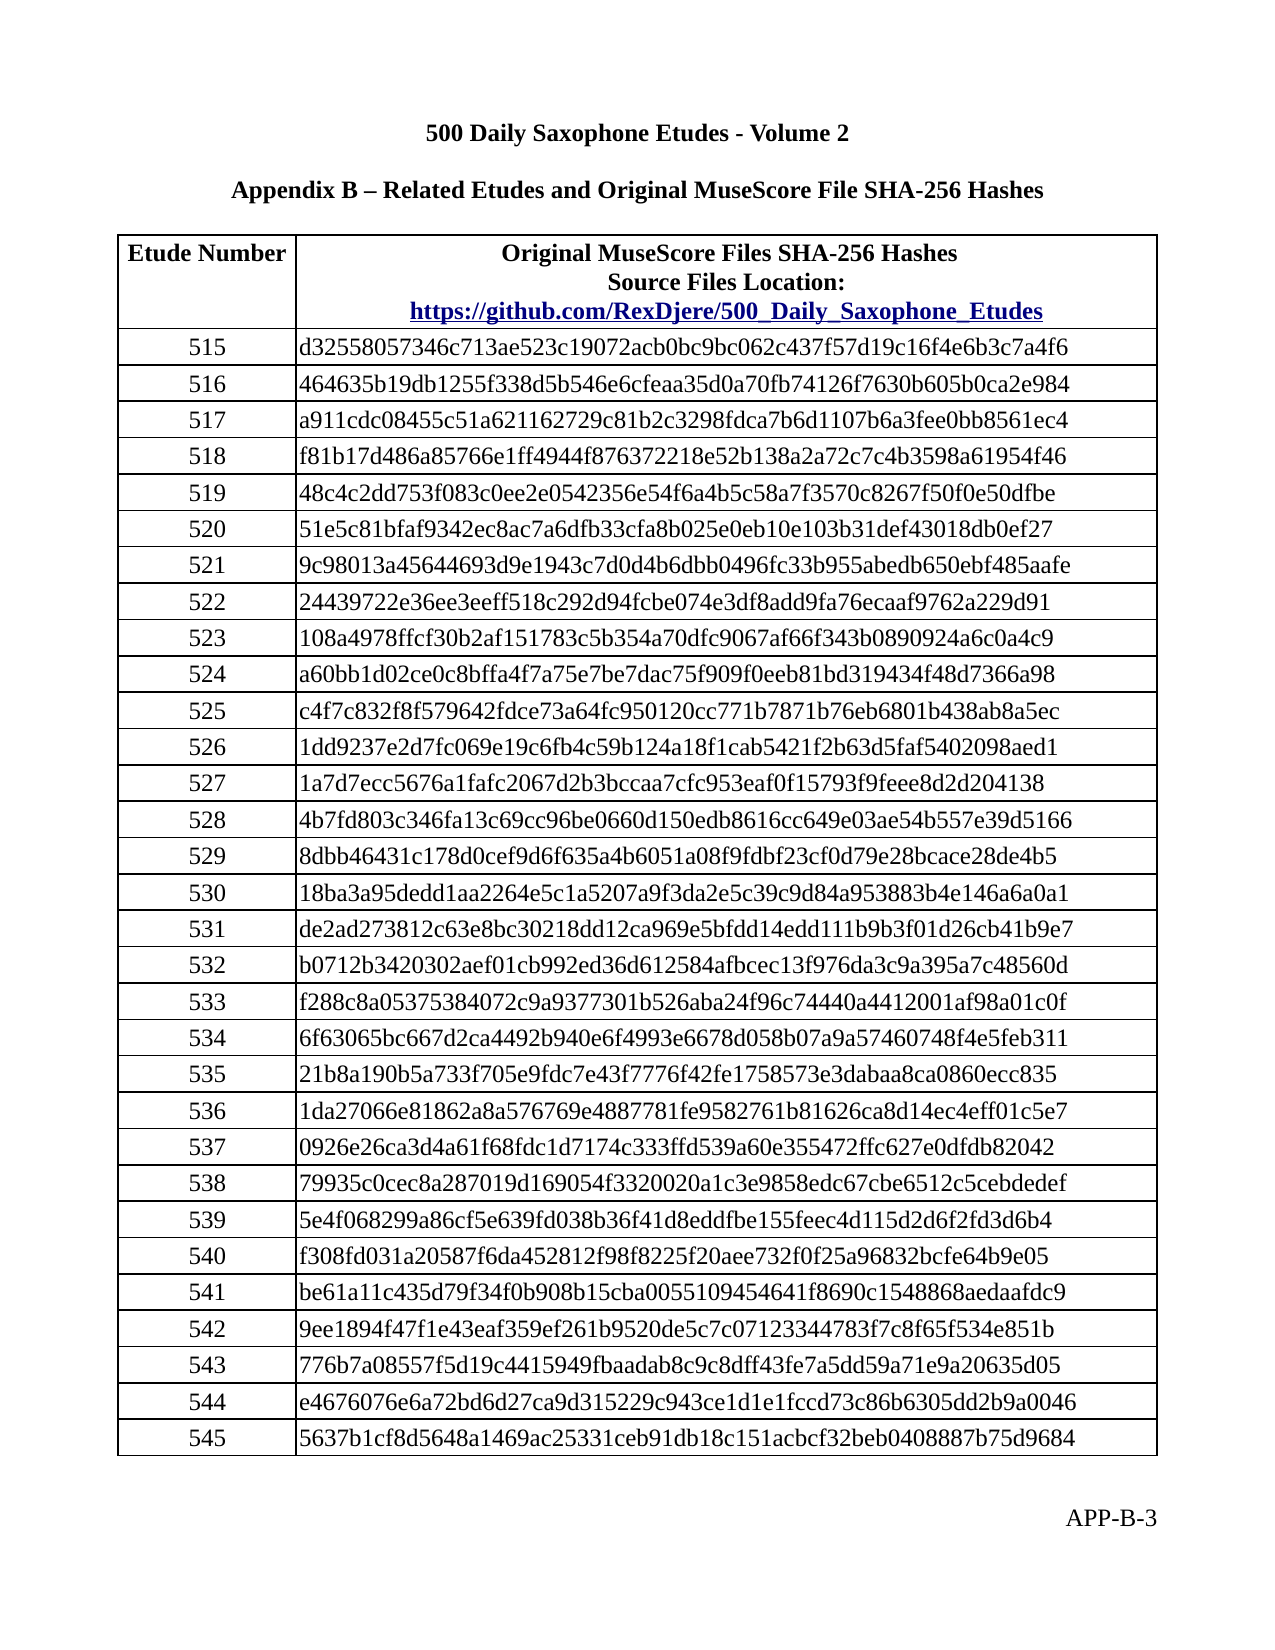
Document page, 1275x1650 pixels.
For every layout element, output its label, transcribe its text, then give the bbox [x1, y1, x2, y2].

table_cell 79935c0cec8a287019d169054f3320020a1c3e9858edc67cbe6512c5cebdedef [297, 1166, 1156, 1200]
table_cell 464635b19db1255f338d5b546e6cfeaa35d0a70fb74126f7630b605b0ca2e984 [297, 366, 1156, 400]
table_cell 108a4978ffcf30b2af151783c5b354a70dfc9067af66f343b0890924a6c0a4c9 [297, 620, 1156, 655]
table_cell 530 [119, 875, 295, 909]
table_cell 51e5c81bfaf9342ec8ac7a6dfb33cfa8b025e0eb10e103b31def43018db0ef27 [297, 511, 1156, 546]
table_cell 518 [119, 438, 295, 473]
table_cell 517 [119, 402, 295, 437]
table_cell 539 [119, 1202, 295, 1237]
table_cell be61a11c435d79f34f0b908b15cba0055109454641f8690c1548868aedaafdc9 [297, 1275, 1156, 1309]
table_cell 536 [119, 1093, 295, 1127]
table_cell 516 [119, 366, 295, 400]
table_cell 523 [119, 620, 295, 655]
table_cell a911cdc08455c51a621162729c81b2c3298fdca7b6d1107b6a3fee0bb8561ec4 [297, 402, 1156, 437]
table_cell d32558057346c713ae523c19072acb0bc9bc062c437f57d19c16f4e6b3c7a4f6 [297, 329, 1156, 364]
table_cell 525 [119, 693, 295, 728]
table_cell 5e4f068299a86cf5e639fd038b36f41d8eddfbe155feec4d115d2d6f2fd3d6b4 [297, 1202, 1156, 1237]
table_cell 515 [119, 329, 295, 364]
table_cell f308fd031a20587f6da452812f98f8225f20aee732f0f25a96832bcfe64b9e05 [297, 1238, 1156, 1273]
table_cell 543 [119, 1347, 295, 1382]
table_cell 1dd9237e2d7fc069e19c6fb4c59b124a18f1cab5421f2b63d5faf5402098aed1 [297, 729, 1156, 764]
table_cell f288c8a05375384072c9a9377301b526aba24f96c74440a4412001af98a01c0f [297, 984, 1156, 1018]
table_cell 1a7d7ecc5676a1fafc2067d2b3bccaa7cfc953eaf0f15793f9feee8d2d204138 [297, 766, 1156, 800]
table_cell f81b17d486a85766e1ff4944f876372218e52b138a2a72c7c4b3598a61954f46 [297, 438, 1156, 473]
table_cell 541 [119, 1275, 295, 1309]
table_cell 9c98013a45644693d9e1943c7d0d4b6dbb0496fc33b955abedb650ebf485aafe [297, 547, 1156, 582]
table_cell 544 [119, 1384, 295, 1418]
table_cell 18ba3a95dedd1aa2264e5c1a5207a9f3da2e5c39c9d84a953883b4e146a6a0a1 [297, 875, 1156, 909]
table_cell 519 [119, 475, 295, 509]
table_cell 542 [119, 1311, 295, 1346]
table_cell 522 [119, 584, 295, 618]
table_cell 524 [119, 657, 295, 691]
table_cell 529 [119, 838, 295, 873]
table_cell 533 [119, 984, 295, 1018]
table_cell 520 [119, 511, 295, 546]
table_cell 534 [119, 1020, 295, 1055]
table_cell a60bb1d02ce0c8bffa4f7a75e7be7dac75f909f0eeb81bd319434f48d7366a98 [297, 657, 1156, 691]
table_cell 5637b1cf8d5648a1469ac25331ceb91db18c151acbcf32beb0408887b75d9684 [297, 1420, 1156, 1455]
table_cell 4b7fd803c346fa13c69cc96be0660d150edb8616cc649e03ae54b557e39d5166 [297, 802, 1156, 837]
table_cell 538 [119, 1166, 295, 1200]
table_cell b0712b3420302aef01cb992ed36d612584afbcec13f976da3c9a395a7c48560d [297, 947, 1156, 982]
table_cell 0926e26ca3d4a61f68fdc1d7174c333ffd539a60e355472ffc627e0dfdb82042 [297, 1129, 1156, 1164]
table_cell 6f63065bc667d2ca4492b940e6f4993e6678d058b07a9a57460748f4e5feb311 [297, 1020, 1156, 1055]
table_cell 537 [119, 1129, 295, 1164]
table_cell 532 [119, 947, 295, 982]
table_cell 521 [119, 547, 295, 582]
table_cell 21b8a190b5a733f705e9fdc7e43f7776f42fe1758573e3dabaa8ca0860ecc835 [297, 1056, 1156, 1091]
table_cell 545 [119, 1420, 295, 1455]
table_cell 527 [119, 766, 295, 800]
table_cell 9ee1894f47f1e43eaf359ef261b9520de5c7c07123344783f7c8f65f534e851b [297, 1311, 1156, 1346]
table_cell 776b7a08557f5d19c4415949fbaadab8c9c8dff43fe7a5dd59a71e9a20635d05 [297, 1347, 1156, 1382]
table_header Etude Number [119, 236, 295, 328]
table_cell 8dbb46431c178d0cef9d6f635a4b6051a08f9fdbf23cf0d79e28bcace28de4b5 [297, 838, 1156, 873]
table_cell 528 [119, 802, 295, 837]
table_cell e4676076e6a72bd6d27ca9d315229c943ce1d1e1fccd73c86b6305dd2b9a0046 [297, 1384, 1156, 1418]
table_cell c4f7c832f8f579642fdce73a64fc950120cc771b7871b76eb6801b438ab8a5ec [297, 693, 1156, 728]
table_cell 531 [119, 911, 295, 946]
table_cell de2ad273812c63e8bc30218dd12ca969e5bfdd14edd111b9b3f01d26cb41b9e7 [297, 911, 1156, 946]
table_cell 48c4c2dd753f083c0ee2e0542356e54f6a4b5c58a7f3570c8267f50f0e50dfbe [297, 475, 1156, 509]
table_cell 526 [119, 729, 295, 764]
table_cell 540 [119, 1238, 295, 1273]
table_header Original MuseScore Files SHA-256 Hashes Source Files Location: https://github.com/RexDjere/500_Daily_Saxophone_Etudes [297, 236, 1156, 328]
table_cell 24439722e36ee3eeff518c292d94fcbe074e3df8add9fa76ecaaf9762a229d91 [297, 584, 1156, 618]
table_cell 535 [119, 1056, 295, 1091]
table_cell 1da27066e81862a8a576769e4887781fe9582761b81626ca8d14ec4eff01c5e7 [297, 1093, 1156, 1127]
